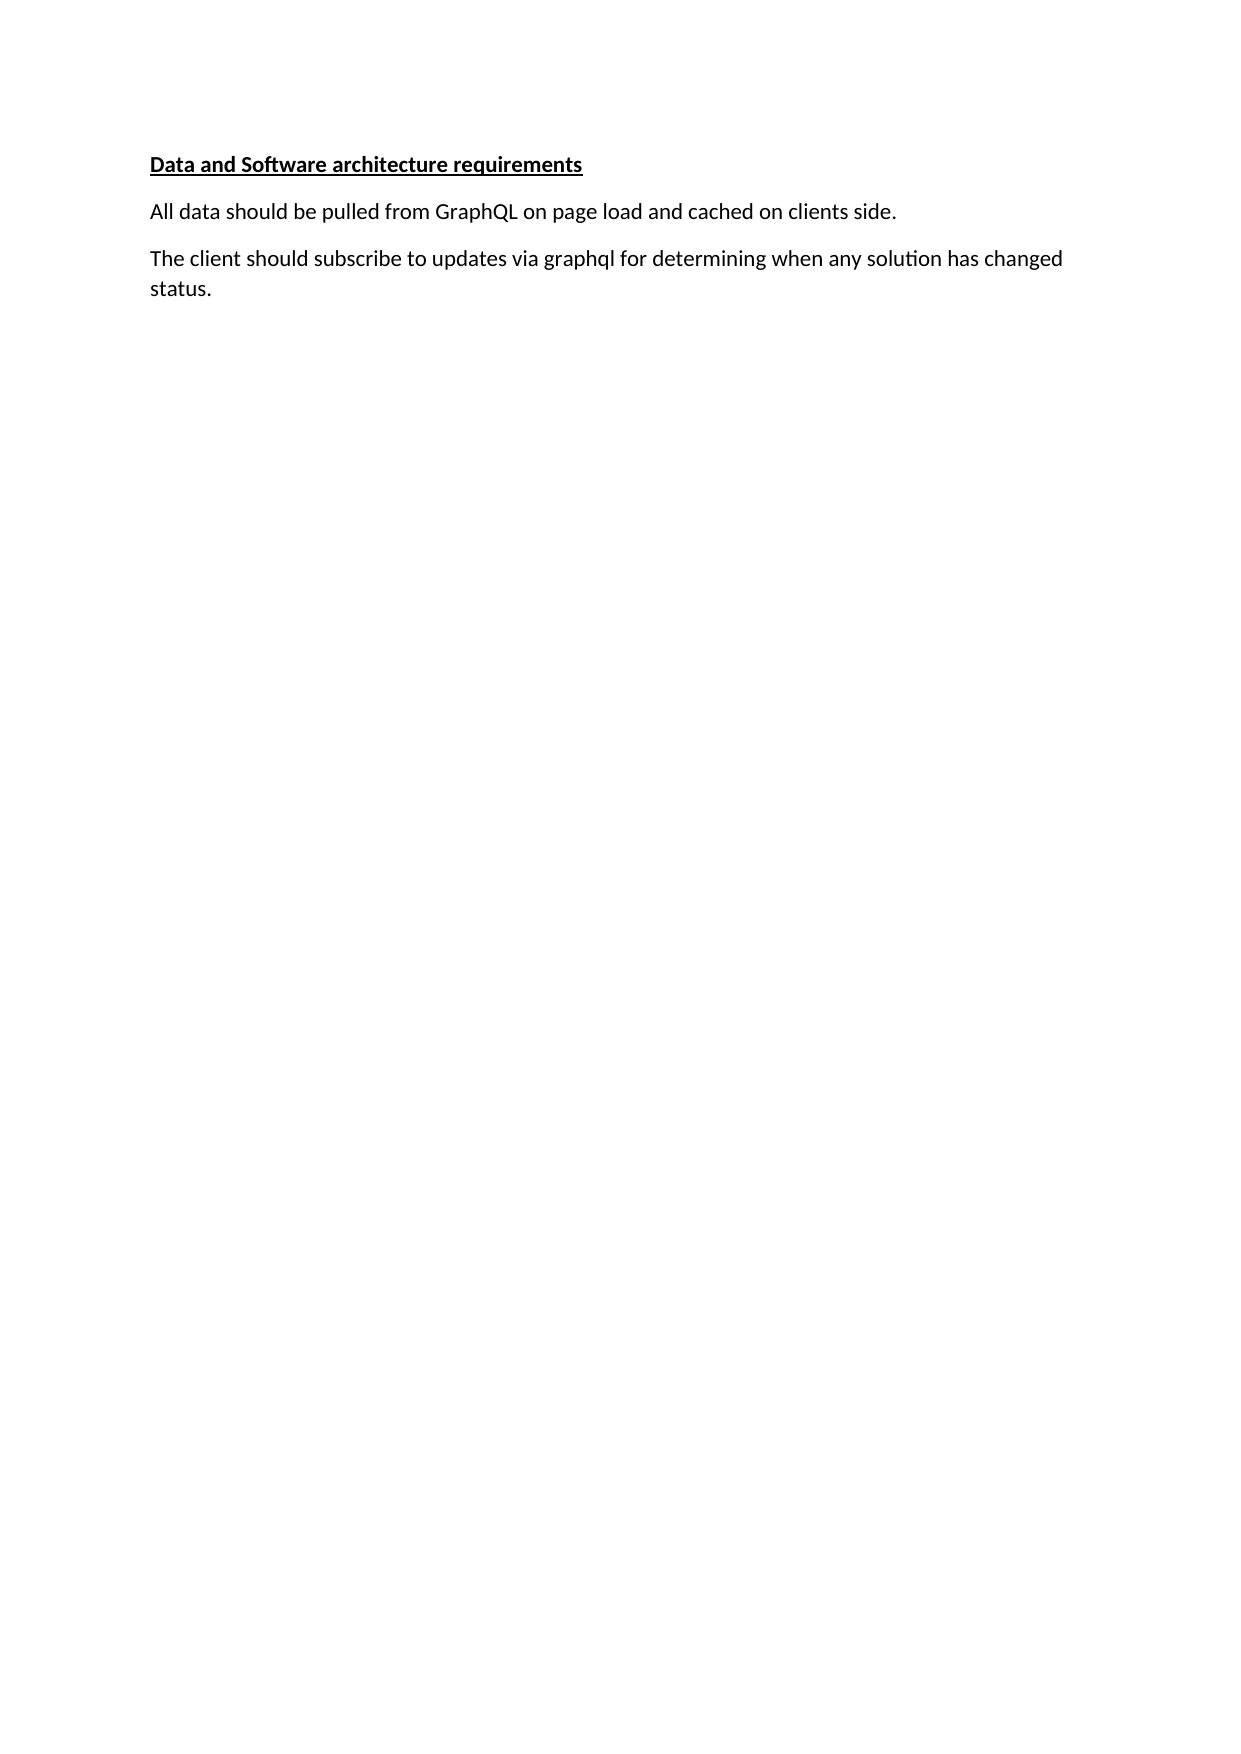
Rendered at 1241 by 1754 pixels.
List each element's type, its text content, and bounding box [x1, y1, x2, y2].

text The client should subscribe to updates via graphql for determining when any solution has changed status. [150, 244, 1090, 302]
text All data should be pulled from GraphQL on page load and cached on clients side. [150, 197, 1090, 225]
text Data and Software architecture requirements [150, 150, 1090, 178]
